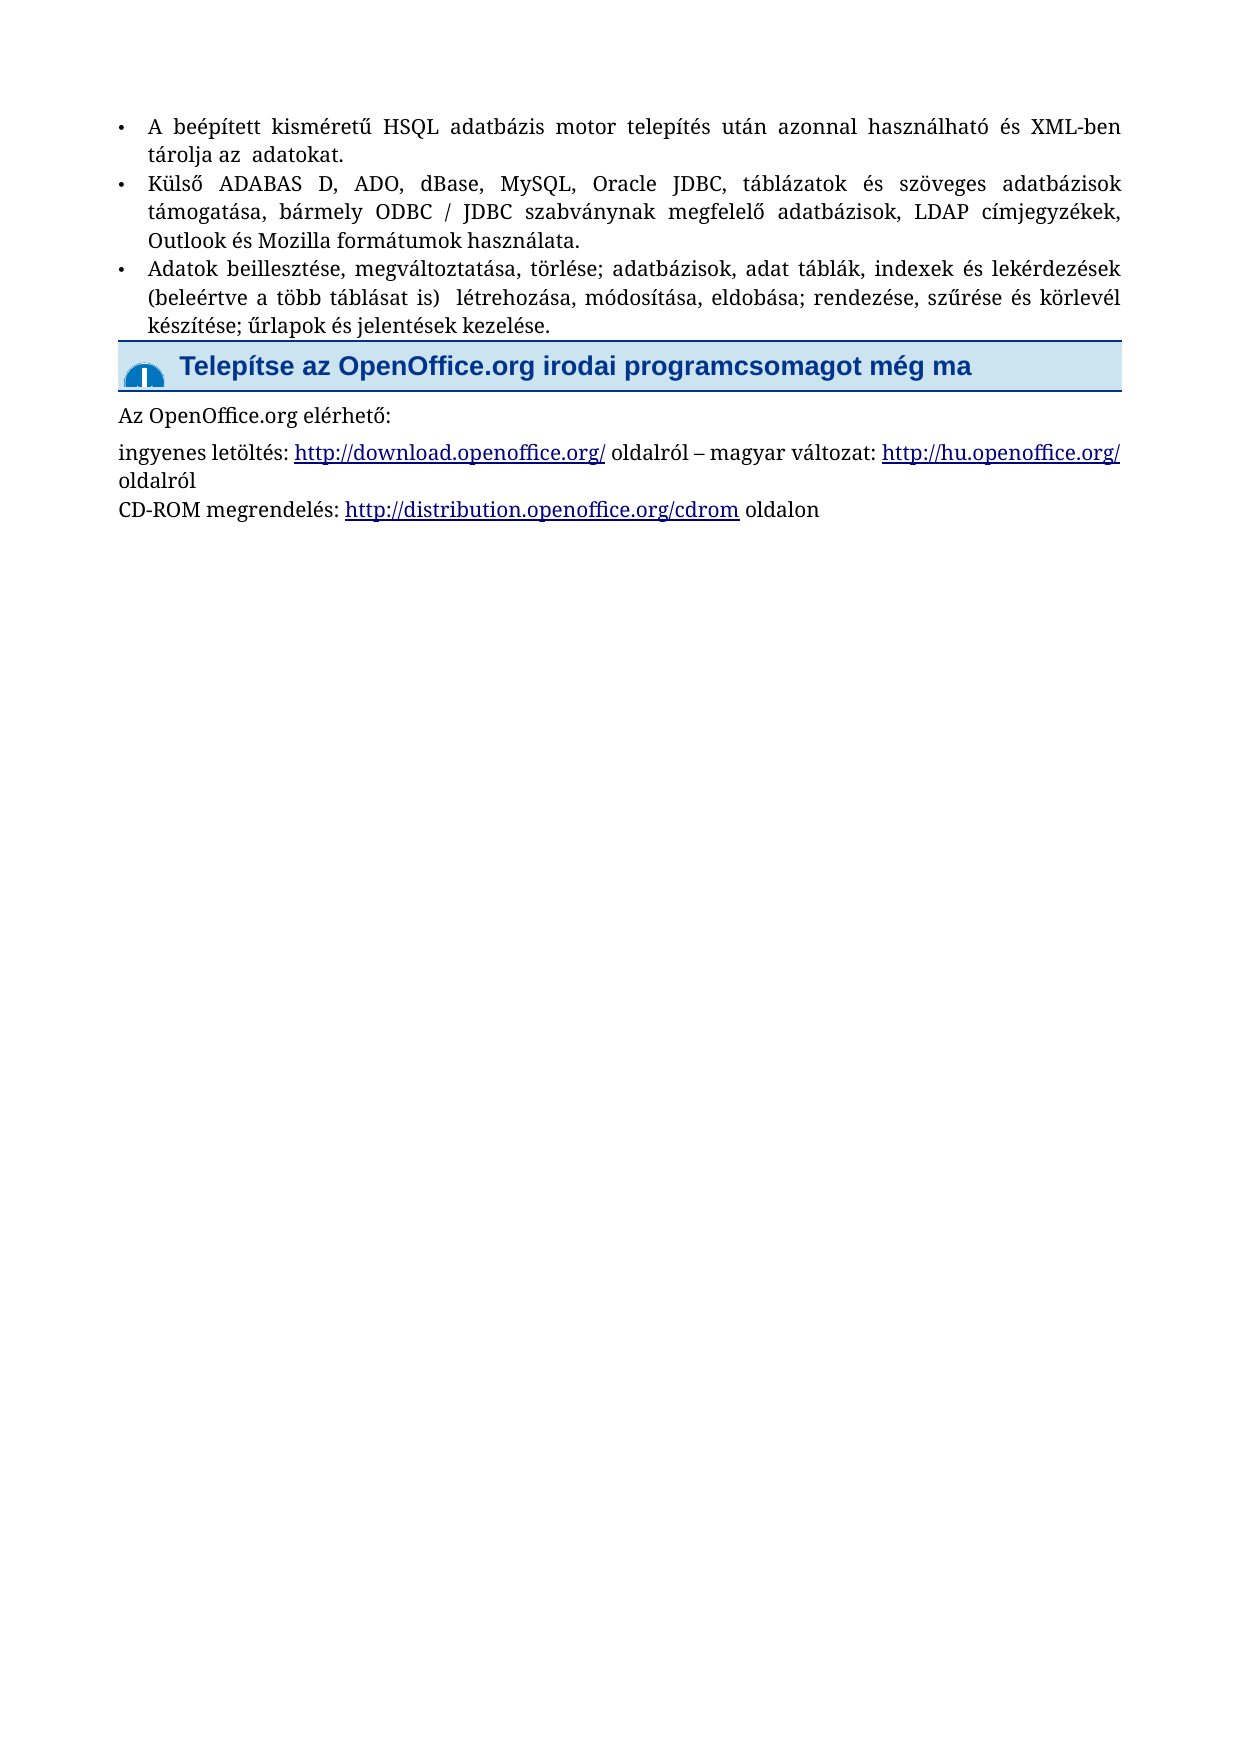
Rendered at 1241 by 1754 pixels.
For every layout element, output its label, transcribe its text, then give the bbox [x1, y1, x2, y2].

text ingyenes letöltés: http://download.openoffice.org/ oldalról – magyar változat: http://hu.openoffice.org/ oldalról [118, 438, 1122, 495]
list Külső ADABAS D, ADO, dBase, MySQL, Oracle JDBC, táblázatok és szöveges adatbázisok támogatása, bármely ODBC / JDBC szabványnak megfelelő adatbázisok, LDAP címjegyzékek, Outlook és Mozilla formátumok használata. [118, 169, 1122, 254]
text Az OpenOffice.org elérhető: [118, 401, 1122, 429]
text CD-ROM megrendelés: http://distribution.openoffice.org/cdrom oldalon [118, 495, 1122, 523]
list A beépített kisméretű HSQL adatbázis motor telepítés után azonnal használható és XML-ben tárolja az adatokat. [118, 112, 1122, 169]
picture [124, 344, 165, 387]
subtitle Telepítse az OpenOffice.org irodai programcsomagot még ma [118, 342, 1122, 390]
list Adatok beillesztése, megváltoztatása, törlése; adatbázisok, adat táblák, indexek és lekérdezések (beleértve a több táblásat is) létrehozása, módosítása, eldobása; rendezése, szűrése és körlevél készítése; űrlapok és jelentések kezelése. [118, 254, 1122, 340]
